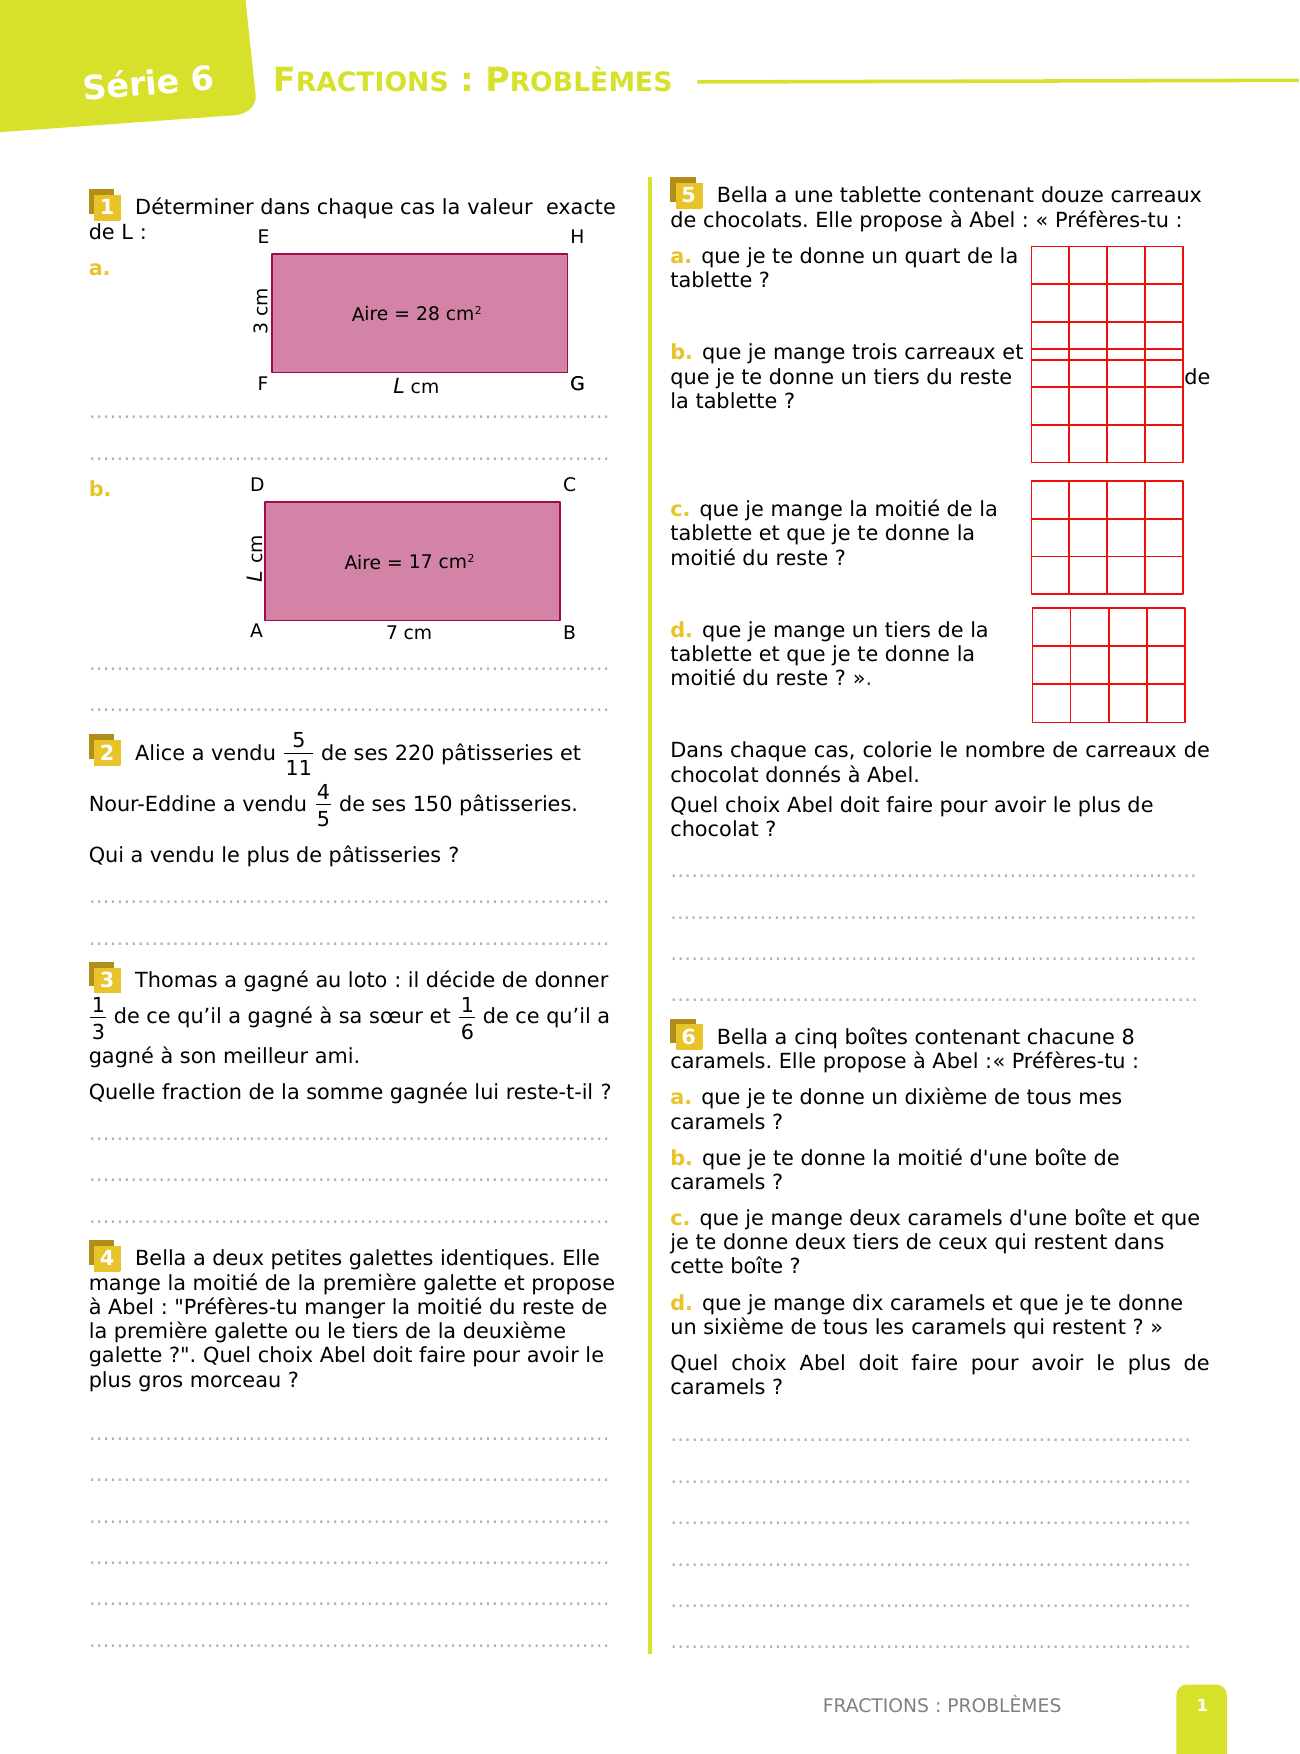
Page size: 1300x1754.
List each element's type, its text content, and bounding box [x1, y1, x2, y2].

text ………………………………………………………………… [88, 1611, 629, 1652]
text Quel choix Abel doit faire pour avoir le plus de caramels ? [670, 1351, 1211, 1399]
list que je te donne un dixième de tous mes caramels ? [670, 1085, 1211, 1134]
list [1184, 497, 1211, 570]
text ...………………………………………………………………. [670, 883, 1211, 924]
list que je te donne la moitié d'une boîte de caramels ? [670, 1146, 1211, 1194]
text Qui a vendu le plus de pâtisseries ? [88, 843, 629, 867]
text ………………………………………………………………… [670, 1529, 1211, 1571]
list Thomas a gagné au loto : il décide de donner de ce qu’il a gagné à sa sœur et de ce qu’il a gagné à son meilleur ami. [88, 962, 629, 1068]
text ………………………………………………………………… [88, 1445, 629, 1487]
text ………………………………………………………………… [88, 1487, 629, 1528]
text ………………………………………………………………… [88, 1528, 629, 1569]
list que je mange dix caramels et que je te donne un sixième de tous les caramels qui restent ? » [670, 1291, 1211, 1339]
text ………………………………………………………………… [670, 1612, 1211, 1653]
text Quel choix Abel doit faire pour avoir le plus de chocolat ? [670, 793, 1211, 841]
text ………………………………………………………………… [88, 867, 629, 908]
list que je mange un tiers de la tablette et que je te donne la moitié du reste ? ». [670, 618, 1032, 691]
text Dans chaque cas, colorie le nombre de carreaux de chocolat donnés à Abel. [670, 738, 1211, 787]
text Quelle fraction de la somme gagnée lui reste-t-il ? [88, 1080, 629, 1104]
text ……………………………………...…………………………. [670, 924, 1211, 965]
text ……………………………………...…………………………. [670, 841, 1211, 883]
text ………………………………………………………………… [670, 1405, 1211, 1447]
text ………………………………………………………………… [88, 1187, 629, 1228]
list [1186, 618, 1211, 691]
list que je mange deux caramels d'une boîte et que je te donne deux tiers de ceux qui restent dans cette boîte ? [670, 1206, 1211, 1279]
list Bella a une tablette contenant douze carreaux de chocolats. Elle propose à Abel : « Préfères-tu : [670, 177, 1211, 232]
text ………………………………………………………………… [88, 1145, 629, 1187]
list que je mange trois carreaux et que je te donne un tiers du reste de la tablette ? [1184, 340, 1211, 413]
text ………………………………………………………………… [88, 382, 629, 424]
list Déterminer dans chaque cas la valeur exacte de L : [88, 189, 629, 244]
list Alice a vendu de ses 220 pâtisseries et Nour-Eddine a vendu de ses 150 pâtisseries. [88, 728, 629, 831]
text ………………………………………………………………… [88, 1104, 629, 1145]
list Bella a deux petites galettes identiques. Elle mange la moitié de la première galette et pro­pose à Abel : "Préfères-tu manger la moitié du reste de la première galette ou le tiers de la deuxième galette ?". Quel choix Abel doit faire pour avoir le plus gros morceau ? [88, 1240, 629, 1392]
text ………………………………………………………………… [670, 1447, 1211, 1488]
text ………………………………………………………………… [670, 1488, 1211, 1529]
text ………………………………………………………………… [88, 675, 629, 717]
list que je te donne un quart de la tablette ? [670, 244, 1211, 293]
text ………………………………………………………………… [88, 424, 629, 465]
list Bella a cinq boîtes contenant chacune 8 caramels. Elle propose à Abel :« Préfères-tu : [670, 1018, 1211, 1074]
text ………………………………………………………………… [88, 1404, 629, 1445]
text ………………………………………………………………… [670, 1571, 1211, 1612]
text ………………………………………………………………… [88, 634, 629, 675]
text …………………………………………………………………. [670, 965, 1211, 1007]
list que je mange trois carreaux et que je te donne un tiers du reste de la tablette ? [670, 340, 1031, 413]
text ………………………………………………………………… [88, 1569, 629, 1611]
list que je mange la moitié de la tablette et que je te donne la moitié du reste ? [670, 497, 1031, 570]
text ………………………………………………………………… [88, 908, 629, 950]
